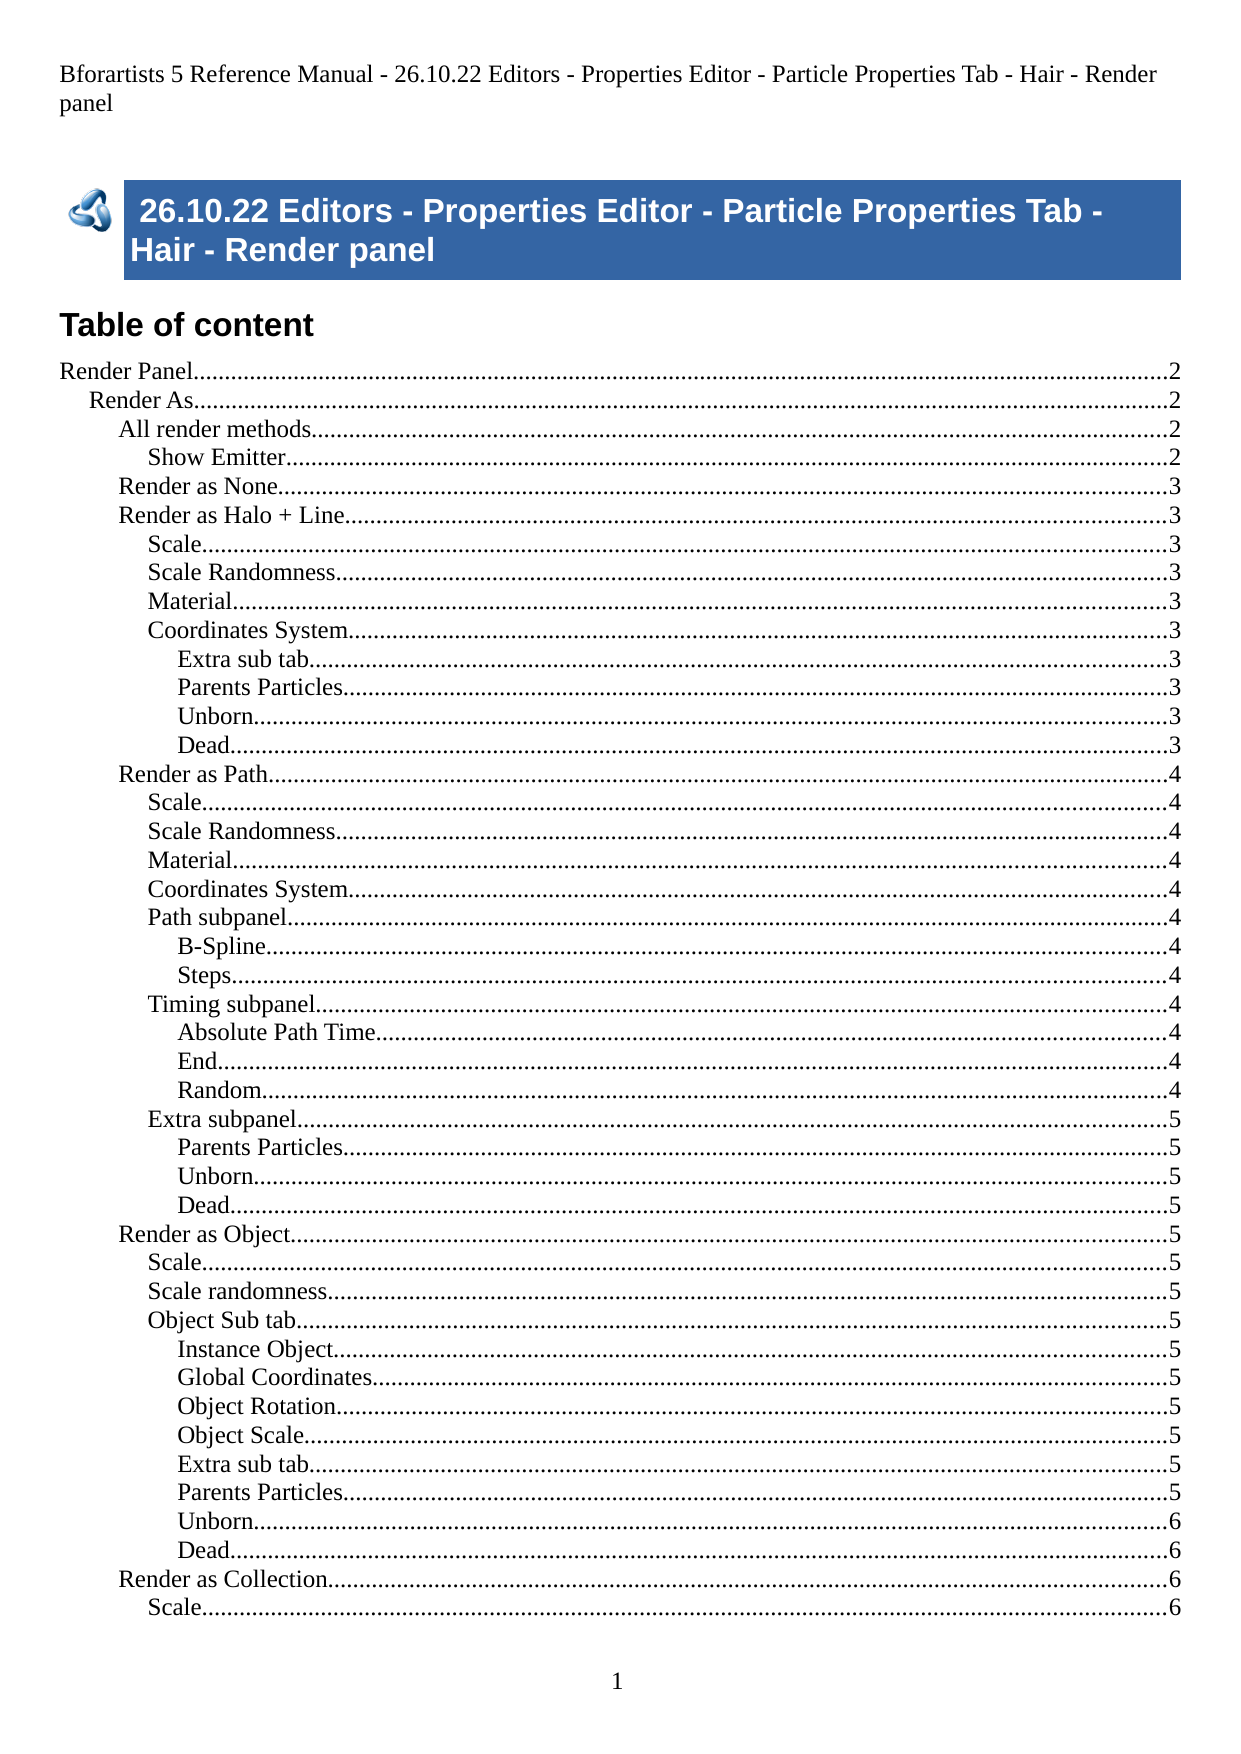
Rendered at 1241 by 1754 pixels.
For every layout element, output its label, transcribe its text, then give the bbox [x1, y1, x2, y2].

text Path subpanel 4 [147, 902, 1181, 931]
text Object Rotation 5 [177, 1391, 1181, 1420]
text Render as Collection 6 [118, 1564, 1181, 1592]
text Unborn 6 [177, 1506, 1181, 1535]
text Scale 5 [147, 1247, 1181, 1276]
text Material 3 [147, 586, 1181, 615]
text Parents Particles 5 [177, 1477, 1181, 1506]
picture [65, 185, 114, 235]
text Render as Path 4 [118, 759, 1181, 787]
text Coordinates System 3 [147, 615, 1181, 644]
text Random 4 [177, 1075, 1181, 1104]
text Scale Randomness 4 [147, 816, 1181, 845]
text Render Panel 2 [59, 356, 1181, 385]
text Scale randomness 5 [147, 1276, 1181, 1305]
text Render as Object 5 [118, 1219, 1181, 1247]
text Parents Particles 5 [177, 1132, 1181, 1161]
text Extra sub tab 3 [177, 644, 1181, 672]
text Dead 5 [177, 1190, 1181, 1219]
text Dead 6 [177, 1535, 1181, 1564]
text Scale Randomness 3 [147, 557, 1181, 586]
text Extra sub tab 5 [177, 1449, 1181, 1477]
text Global Coordinates 5 [177, 1362, 1181, 1391]
text Absolute Path Time 4 [177, 1017, 1181, 1046]
text Timing subpanel 4 [147, 989, 1181, 1017]
text Render As 2 [88, 385, 1181, 414]
text B-Spline 4 [177, 931, 1181, 960]
text Scale 3 [147, 529, 1181, 557]
text Steps 4 [177, 960, 1181, 989]
text Parents Particles 3 [177, 672, 1181, 701]
text End 4 [177, 1046, 1181, 1075]
text Extra subpanel 5 [147, 1104, 1181, 1132]
table_header 26.10.22 Editors - Properties Editor - Particle Properties Tab - Hair - Render panel [124, 180, 1181, 280]
text Scale 4 [147, 787, 1181, 816]
text Unborn 3 [177, 701, 1181, 730]
text Coordinates System 4 [147, 874, 1181, 902]
text Instance Object 5 [177, 1334, 1181, 1362]
subtitle Table of content [59, 305, 1181, 344]
text Material 4 [147, 845, 1181, 874]
text Unborn 5 [177, 1161, 1181, 1190]
text Dead 3 [177, 730, 1181, 759]
text Object Sub tab 5 [147, 1305, 1181, 1334]
text Render as Halo + Line 3 [118, 500, 1181, 529]
text Object Scale 5 [177, 1420, 1181, 1449]
text All render methods 2 [118, 414, 1181, 442]
text Scale 6 [147, 1592, 1181, 1621]
text Render as None 3 [118, 471, 1181, 500]
table_header [59, 180, 124, 280]
text Show Emitter 2 [147, 442, 1181, 471]
